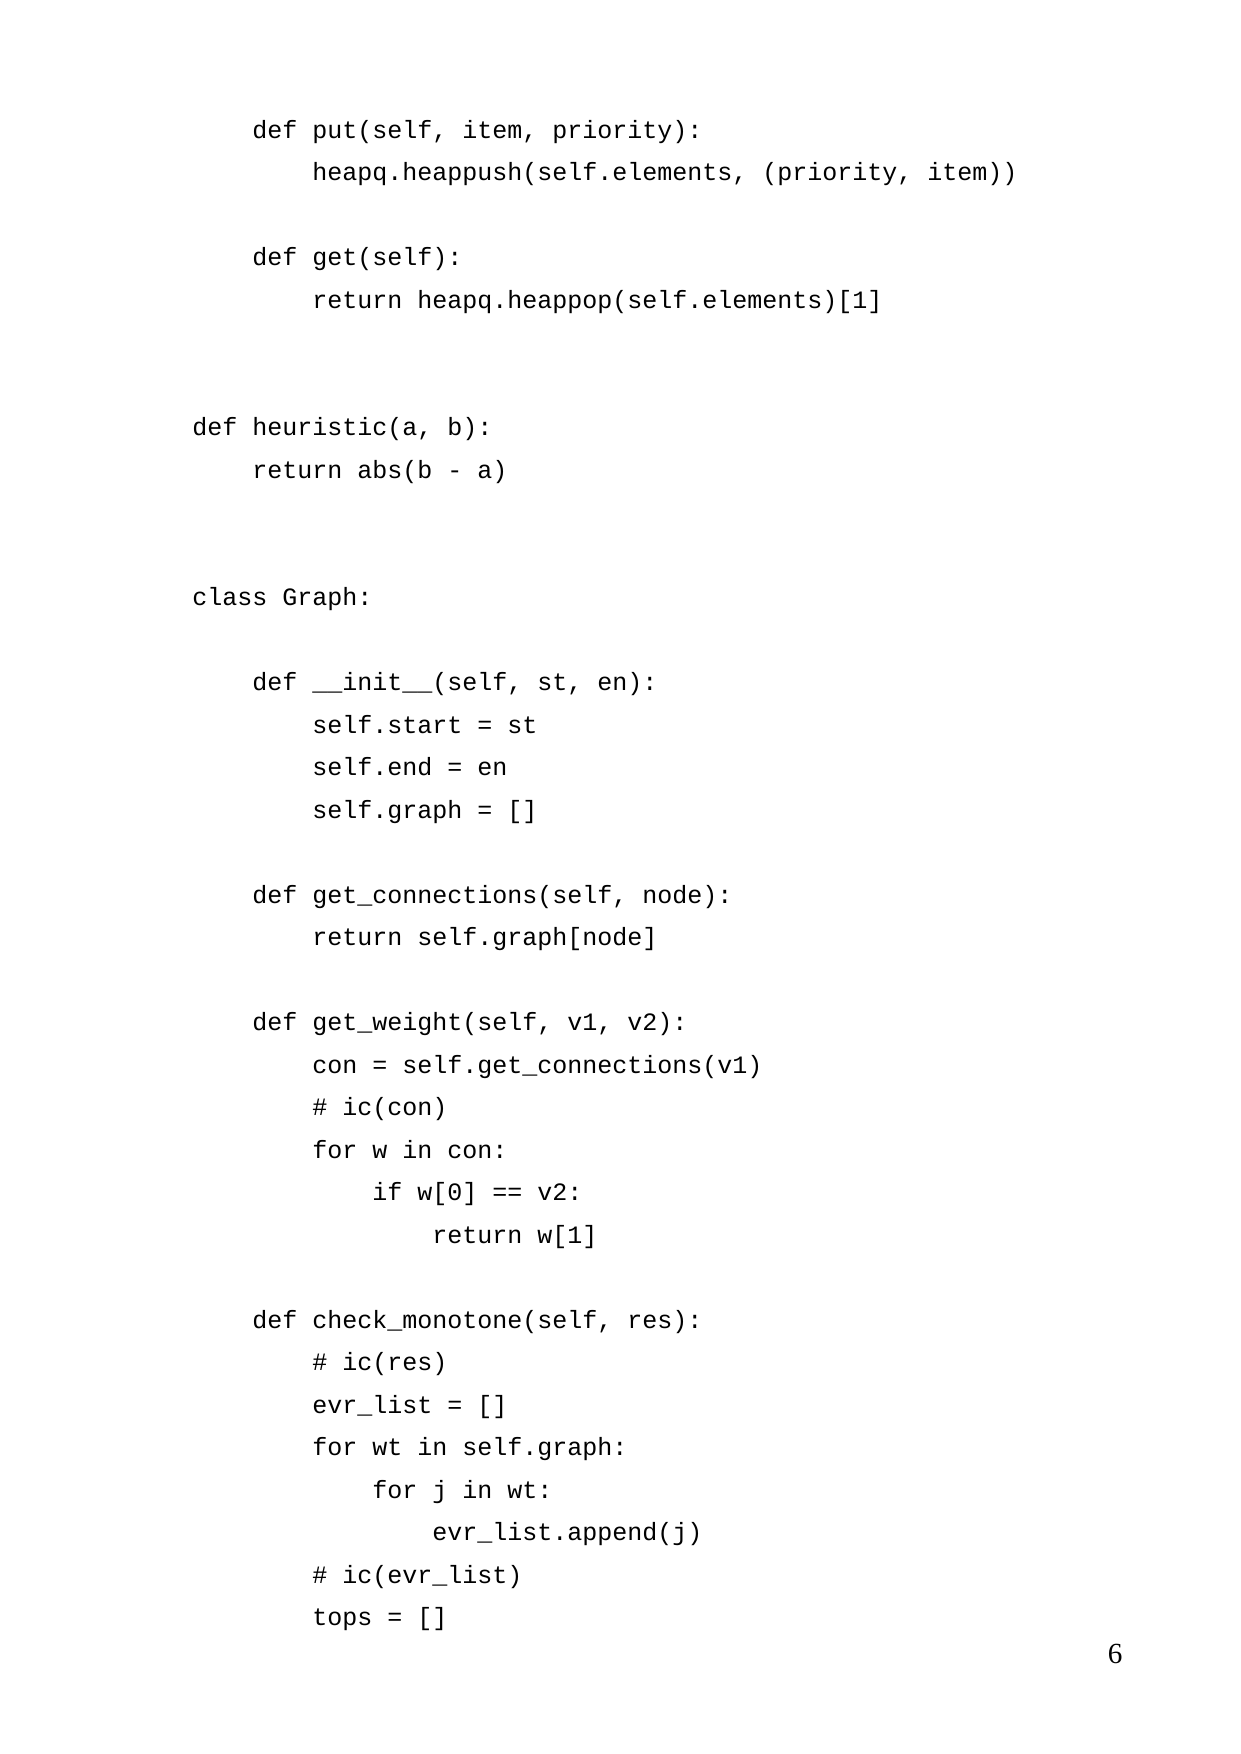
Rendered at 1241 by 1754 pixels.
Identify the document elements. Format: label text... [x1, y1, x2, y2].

text # ic(res) [118, 1350, 1122, 1378]
text # ic(con) [118, 1095, 1122, 1123]
text return w[1] [118, 1222, 1122, 1251]
text con = self.get_connections(v1) [118, 1052, 1122, 1081]
text for j in wt: [118, 1477, 1122, 1506]
text evr_list = [] [118, 1392, 1122, 1421]
text self.start = st [118, 712, 1122, 741]
text for wt in self.graph: [118, 1435, 1122, 1463]
text evr_list.append(j) [118, 1520, 1122, 1548]
text heapq.heappush(self.elements, (priority, item)) [118, 160, 1122, 188]
text tops = [] [118, 1605, 1122, 1633]
text # ic(evr_list) [118, 1562, 1122, 1591]
text def put(self, item, priority): [118, 117, 1122, 146]
text if w[0] == v2: [118, 1180, 1122, 1208]
text self.graph = [] [118, 797, 1122, 826]
text return heapq.heappop(self.elements)[1] [118, 287, 1122, 316]
text return self.graph[node] [118, 925, 1122, 953]
text def heuristic(a, b): [118, 415, 1122, 443]
text def __init__(self, st, en): [118, 670, 1122, 698]
text return abs(b - a) [118, 457, 1122, 486]
text def check_monotone(self, res): [118, 1307, 1122, 1336]
text class Graph: [118, 585, 1122, 613]
text def get_weight(self, v1, v2): [118, 1010, 1122, 1038]
text def get(self): [118, 245, 1122, 273]
text def get_connections(self, node): [118, 882, 1122, 911]
text for w in con: [118, 1137, 1122, 1166]
text self.end = en [118, 755, 1122, 783]
